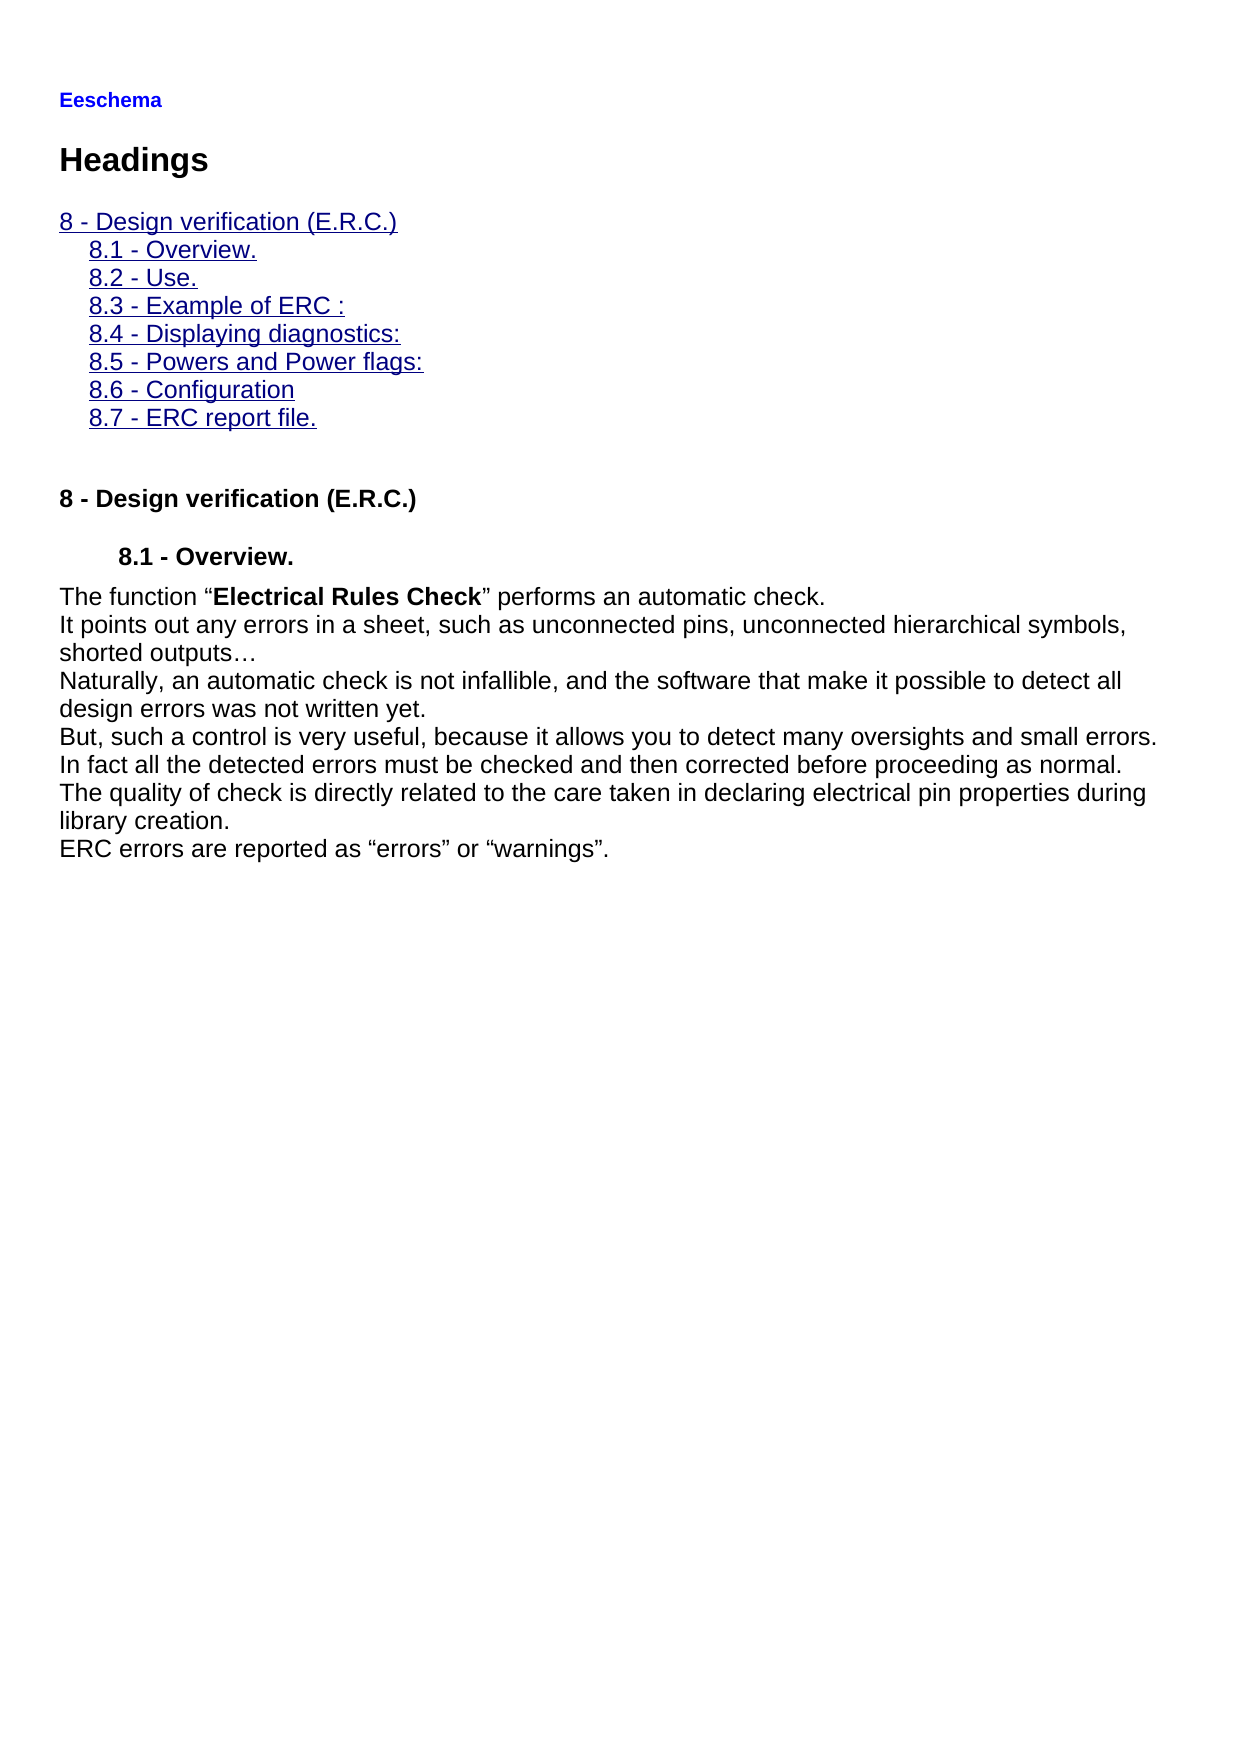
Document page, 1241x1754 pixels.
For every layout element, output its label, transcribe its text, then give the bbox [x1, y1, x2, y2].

text 8.6 - Configuration [88, 376, 1181, 404]
text The quality of check is directly related to the care taken in declaring electrical pin properties during library creation. [59, 779, 1181, 835]
text 8.1 - Overview. [88, 236, 1181, 264]
text 8.3 - Example of ERC : [88, 292, 1181, 320]
text 8.5 - Powers and Power flags: [88, 348, 1181, 376]
text 8 - Design verification (E.R.C.) [59, 208, 1181, 236]
subtitle Headings [59, 141, 1181, 178]
text ERC errors are reported as “errors” or “warnings”. [59, 835, 1181, 863]
text 8.4 - Displaying diagnostics: [88, 320, 1181, 348]
subtitle Design verification (E.R.C.) [59, 485, 1181, 513]
subtitle Overview. [118, 542, 1181, 570]
text It points out any errors in a sheet, such as unconnected pins, unconnected hierarchical symbols, shorted outputs… [59, 611, 1181, 667]
text The function “Electrical Rules Check” performs an automatic check. [59, 583, 1181, 611]
text Naturally, an automatic check is not infallible, and the software that make it possible to detect all design errors was not written yet. [59, 667, 1181, 723]
text But, such a control is very useful, because it allows you to detect many oversights and small errors. [59, 723, 1181, 751]
text In fact all the detected errors must be checked and then corrected before proceeding as normal. [59, 751, 1181, 779]
text 8.2 - Use. [88, 264, 1181, 292]
text 8.7 - ERC report file. [88, 404, 1181, 432]
